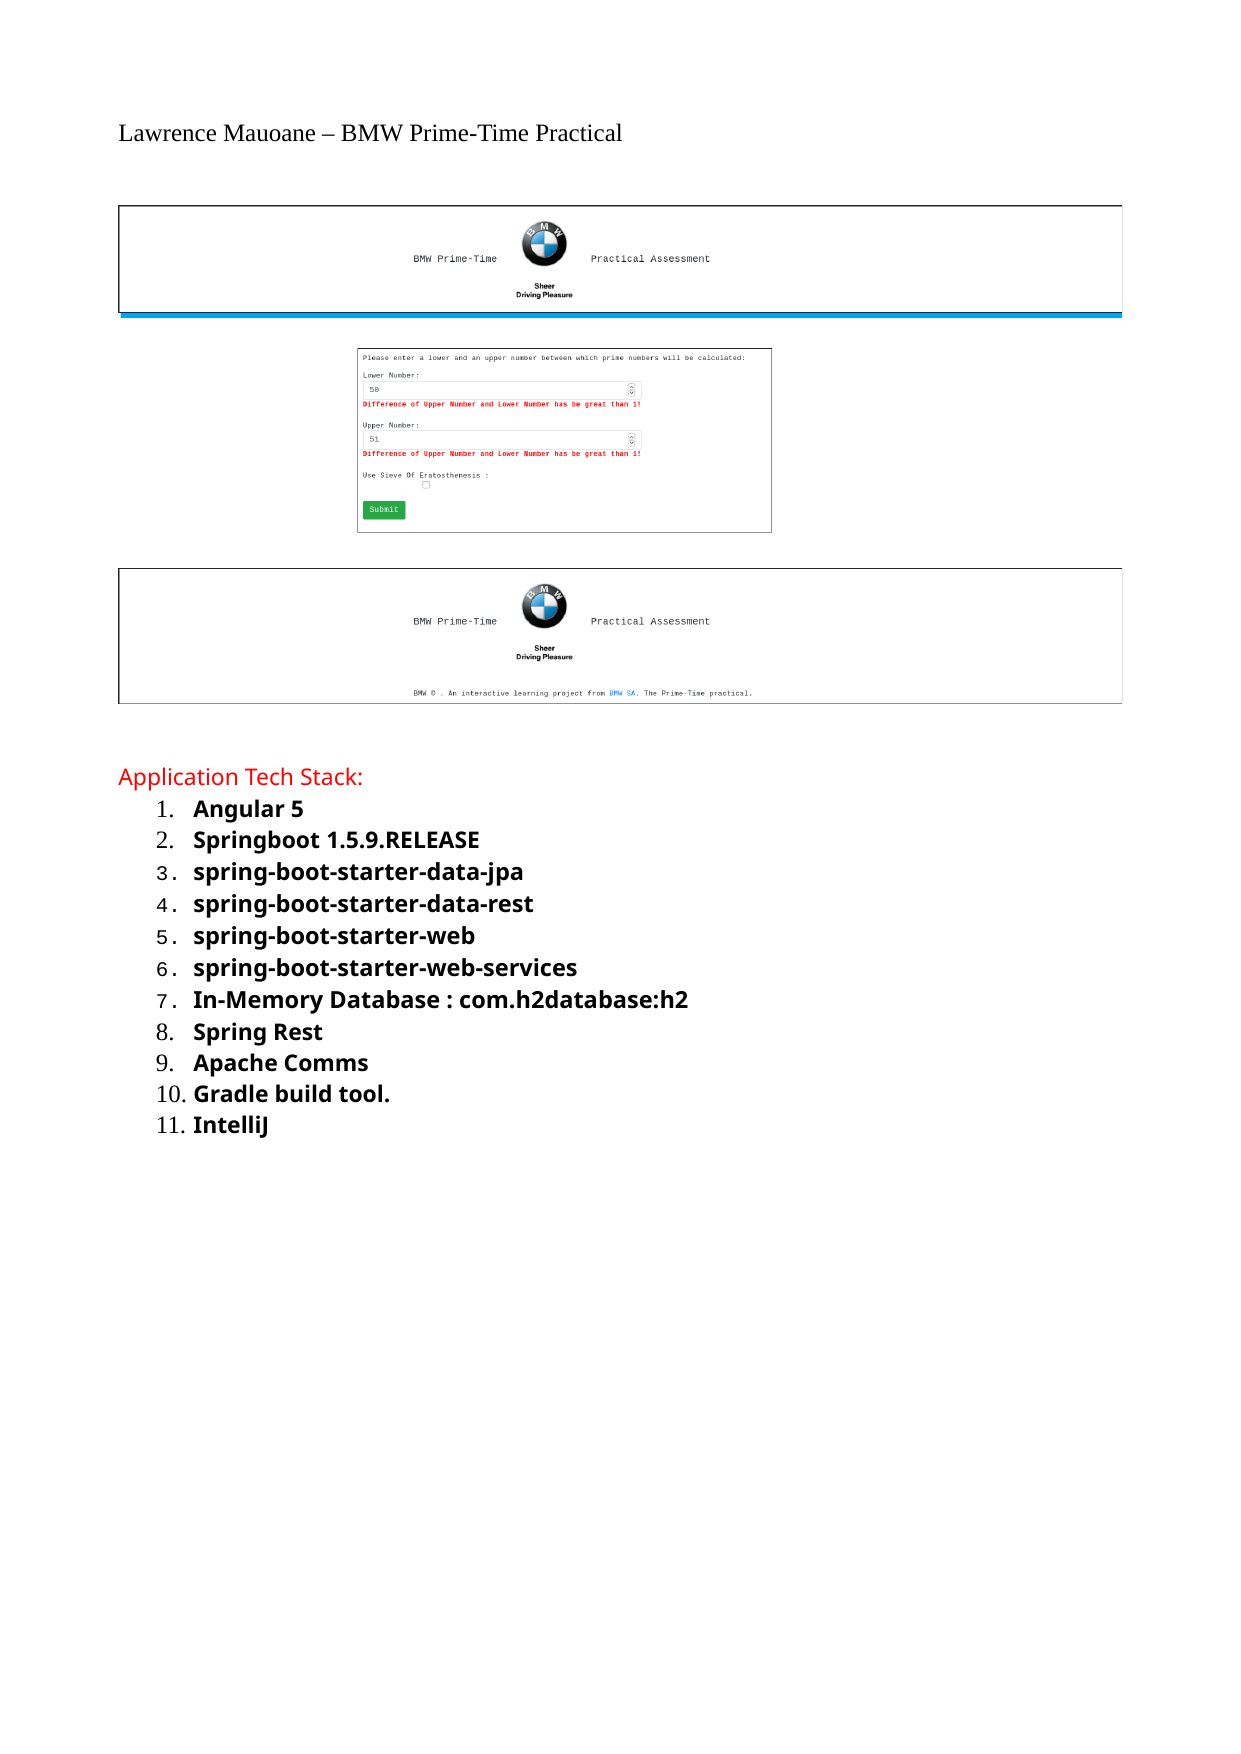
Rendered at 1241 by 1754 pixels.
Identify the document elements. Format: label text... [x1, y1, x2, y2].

list IntelliJ [156, 1109, 1122, 1140]
list Spring Rest [156, 1015, 1122, 1047]
text Application Tech Stack: [118, 761, 1122, 792]
list In-Memory Database : com.h2database:h2 [156, 983, 1122, 1015]
list Apache Comms [156, 1047, 1122, 1078]
list Angular 5 [156, 792, 1122, 824]
picture [118, 205, 1123, 704]
list Gradle build tool. [156, 1078, 1122, 1109]
list spring-boot-starter-web-services [156, 951, 1122, 983]
list spring-boot-starter-web [156, 919, 1122, 951]
list spring-boot-starter-data-jpa [156, 855, 1122, 887]
list Springboot 1.5.9.RELEASE [156, 824, 1122, 855]
list spring-boot-starter-data-rest [156, 887, 1122, 919]
